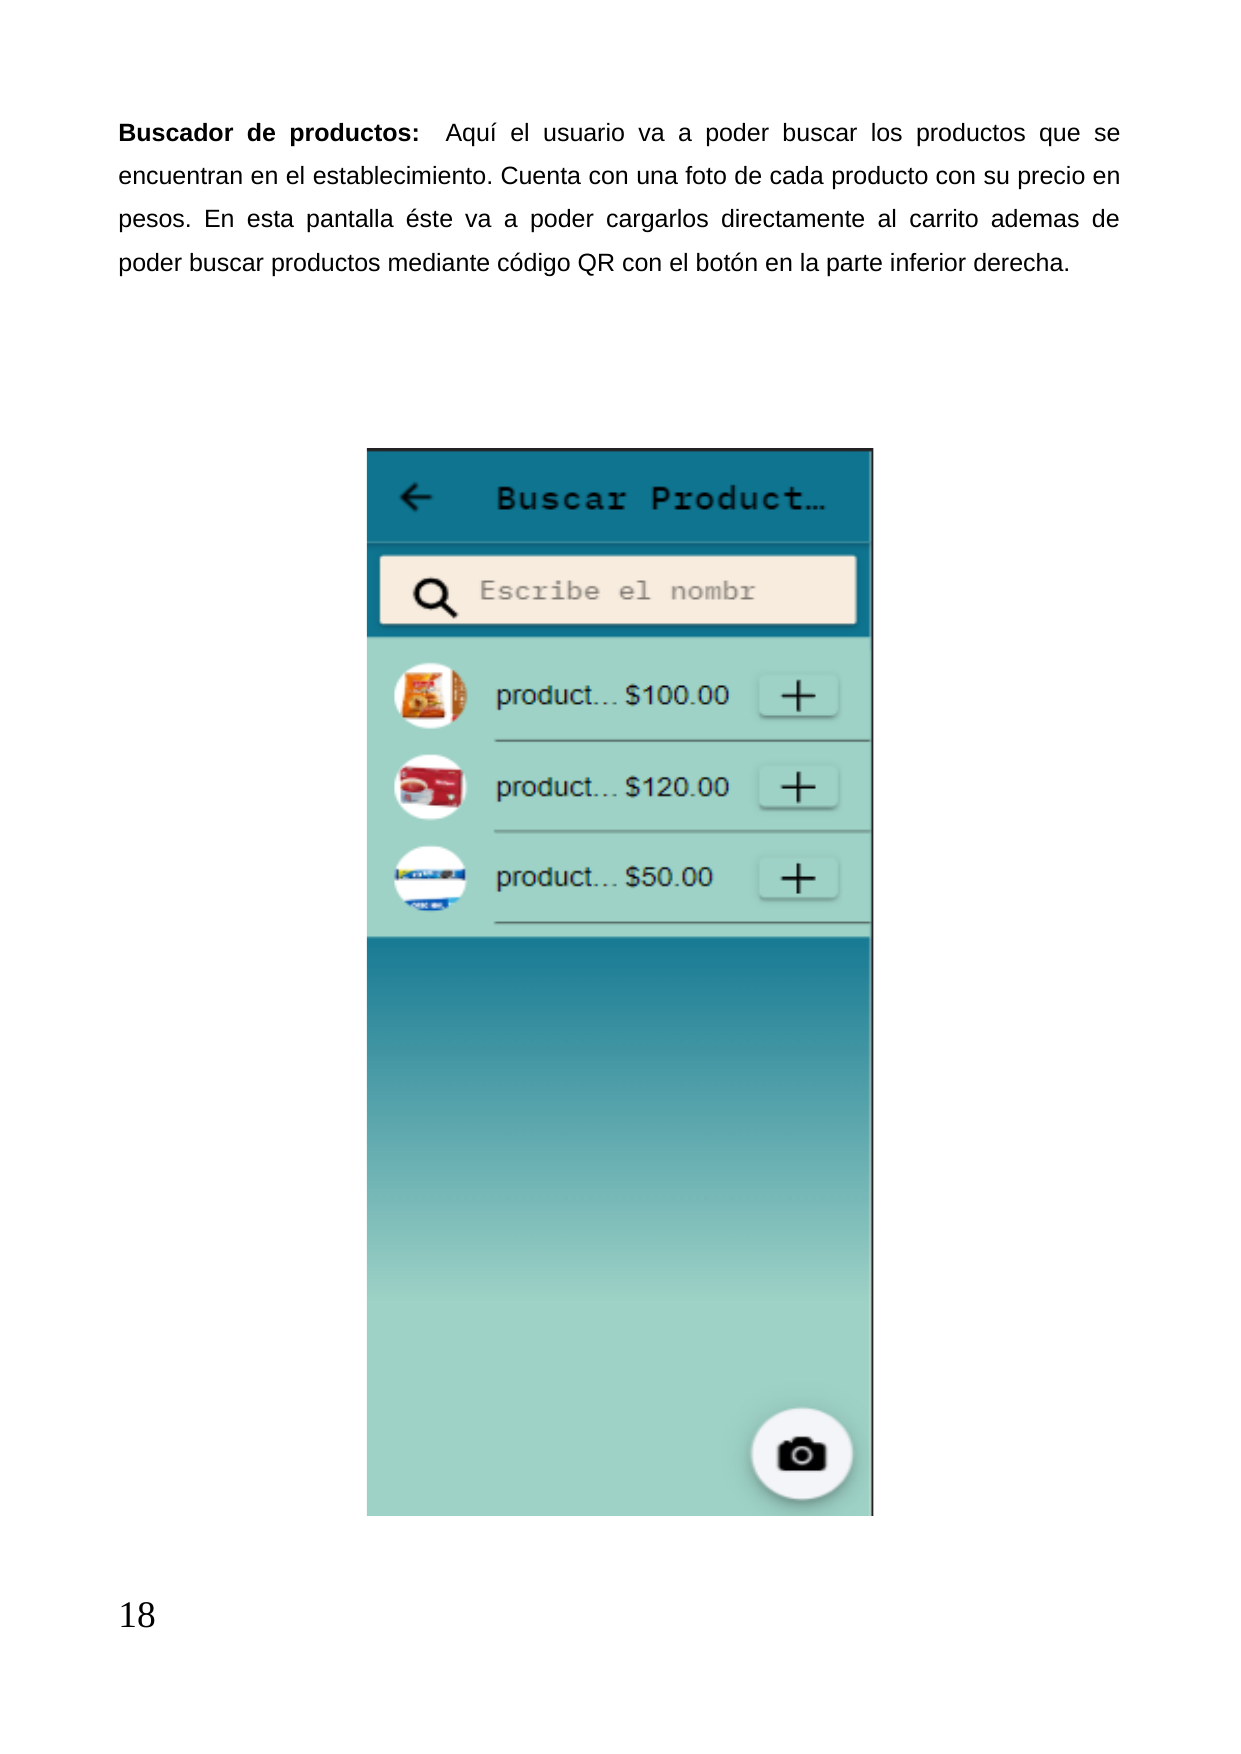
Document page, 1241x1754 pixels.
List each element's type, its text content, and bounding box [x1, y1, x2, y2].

text Buscador de productos: Aquí el usuario va a poder buscar los productos que se encuentran en el establecimiento. Cuenta con una foto de cada producto con su precio en pesos. En esta pantalla éste va a poder cargarlos directamente al carrito ademas de poder buscar productos mediante código QR con el botón en la parte inferior derecha. [118, 118, 1122, 276]
picture [366, 448, 874, 1516]
